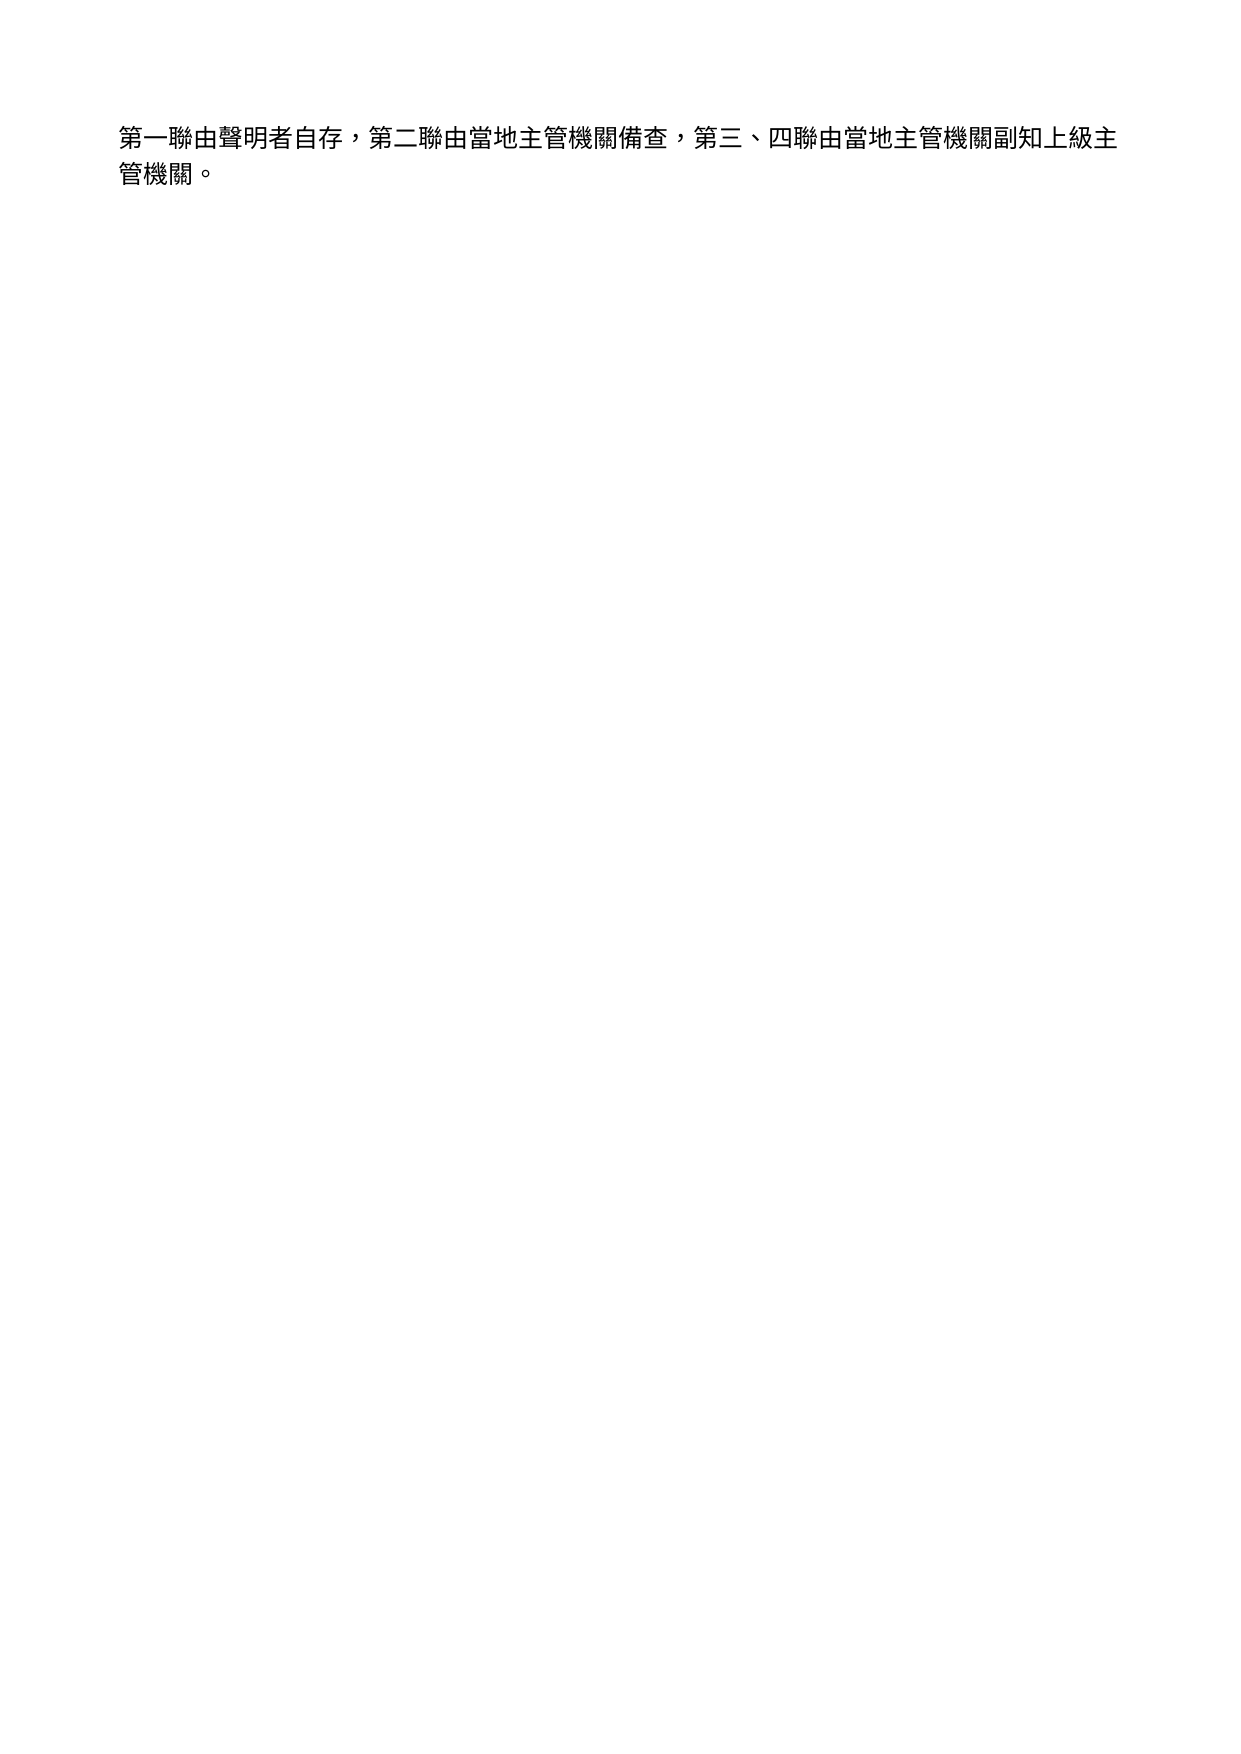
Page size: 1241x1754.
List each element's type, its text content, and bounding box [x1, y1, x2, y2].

text 第一聯由聲明者自存，第二聯由當地主管機關備查，第三、四聯由當地主管機關副知上級主管機關。 [118, 118, 1122, 191]
